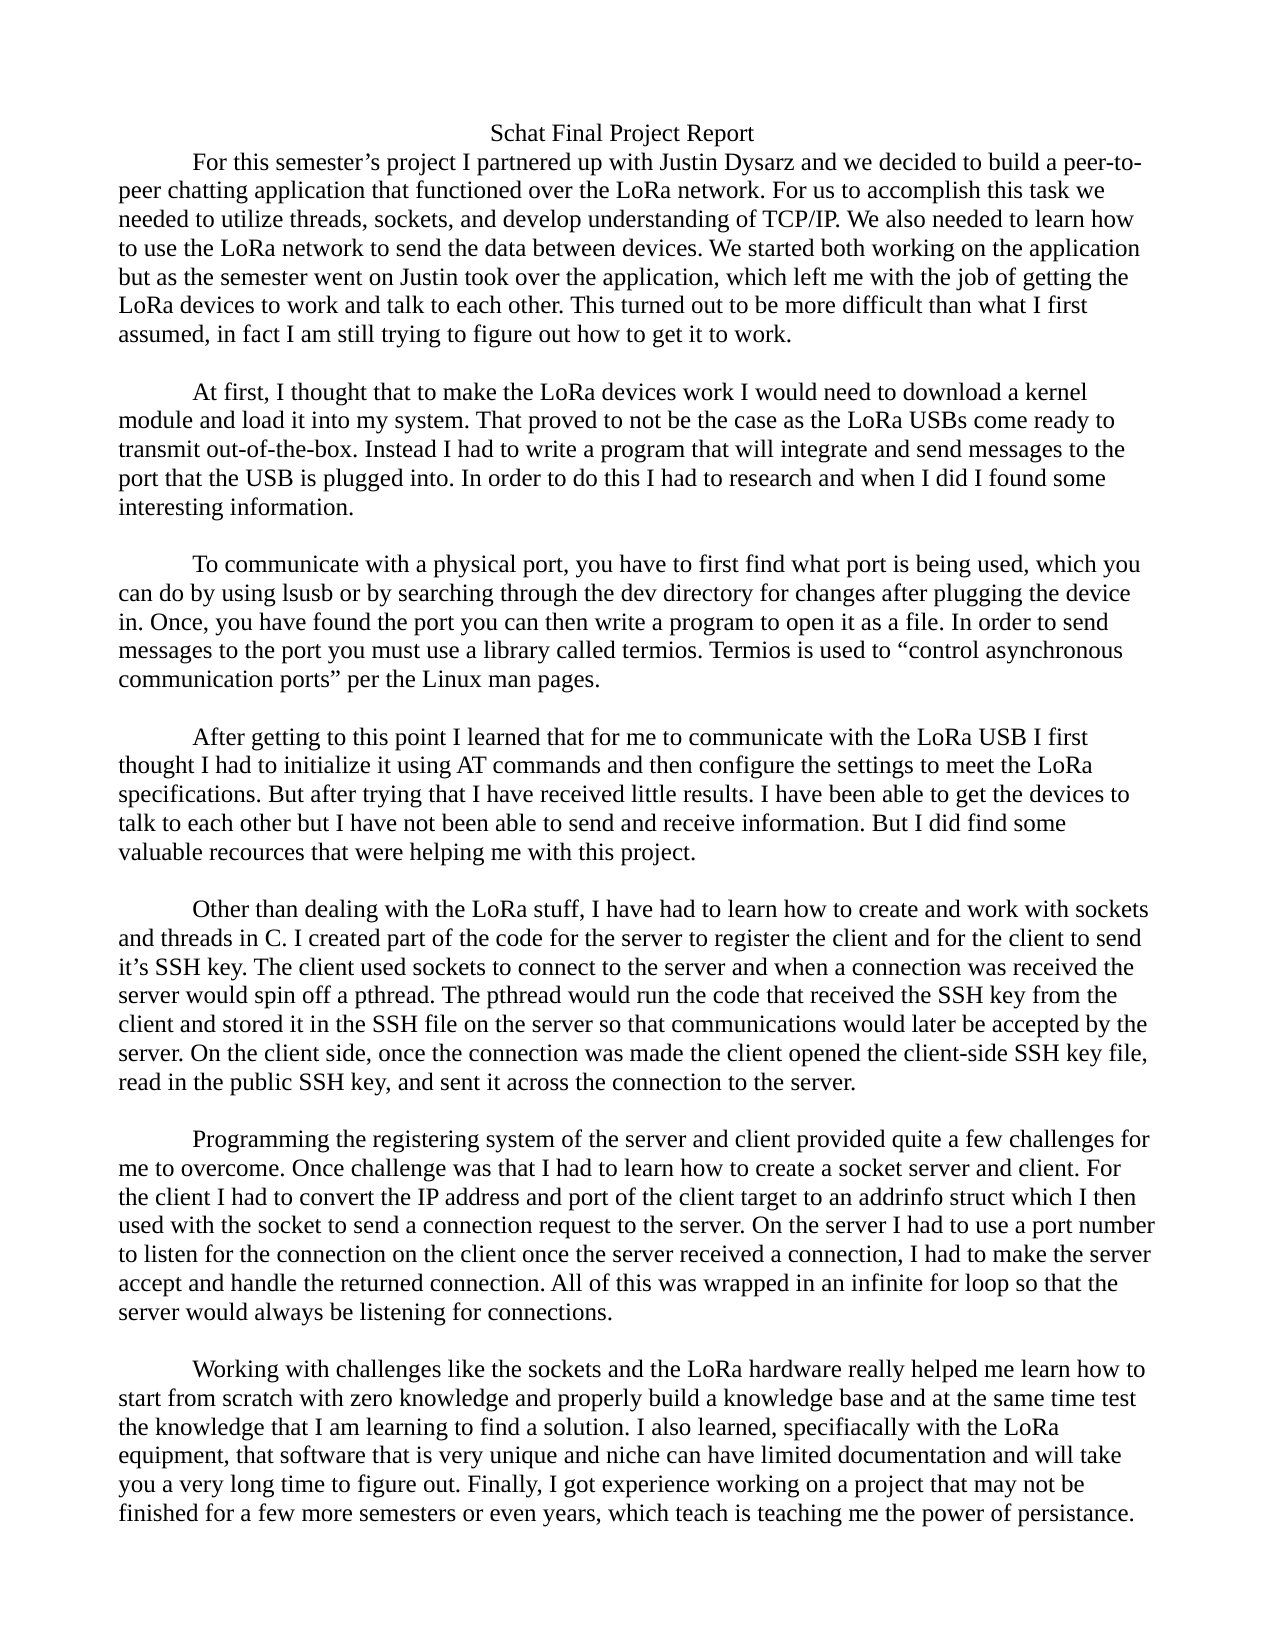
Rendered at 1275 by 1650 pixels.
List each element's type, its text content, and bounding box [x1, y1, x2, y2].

text Schat Final Project Report [118, 118, 1157, 147]
text At first, I thought that to make the LoRa devices work I would need to download a kernel module and load it into my system. That proved to not be the case as the LoRa USBs come ready to transmit out-of-the-box. Instead I had to write a program that will integrate and send messages to the port that the USB is plugged into. In order to do this I had to research and when I did I found some interesting information. [118, 377, 1157, 521]
text Working with challenges like the sockets and the LoRa hardware really helped me learn how to start from scratch with zero knowledge and properly build a knowledge base and at the same time test the knowledge that I am learning to find a solution. I also learned, specifiacally with the LoRa equipment, that software that is very unique and niche can have limited documentation and will take you a very long time to figure out. Finally, I got experience working on a project that may not be finished for a few more semesters or even years, which teach is teaching me the power of persistance. [118, 1354, 1157, 1527]
text Programming the registering system of the server and client provided quite a few challenges for me to overcome. Once challenge was that I had to learn how to create a socket server and client. For the client I had to convert the IP address and port of the client target to an addrinfo struct which I then used with the socket to send a connection request to the server. On the server I had to use a port number to listen for the connection on the client once the server received a connection, I had to make the server accept and handle the returned connection. All of this was wrapped in an infinite for loop so that the server would always be listening for connections. [118, 1124, 1157, 1326]
text After getting to this point I learned that for me to communicate with the LoRa USB I first thought I had to initialize it using AT commands and then configure the settings to meet the LoRa specifications. But after trying that I have received little results. I have been able to get the devices to talk to each other but I have not been able to send and receive information. But I did find some valuable recources that were helping me with this project. [118, 722, 1157, 866]
text Other than dealing with the LoRa stuff, I have had to learn how to create and work with sockets and threads in C. I created part of the code for the server to register the client and for the client to send it’s SSH key. The client used sockets to connect to the server and when a connection was received the server would spin off a pthread. The pthread would run the code that received the SSH key from the client and stored it in the SSH file on the server so that communications would later be accepted by the server. On the client side, once the connection was made the client opened the client-side SSH key file, read in the public SSH key, and sent it across the connection to the server. [118, 894, 1157, 1096]
text To communicate with a physical port, you have to first find what port is being used, which you can do by using lsusb or by searching through the dev directory for changes after plugging the device in. Once, you have found the port you can then write a program to open it as a file. In order to send messages to the port you must use a library called termios. Termios is used to “control asynchronous communication ports” per the Linux man pages. [118, 549, 1157, 693]
text For this semester’s project I partnered up with Justin Dysarz and we decided to build a peer-to-peer chatting application that functioned over the LoRa network. For us to accomplish this task we needed to utilize threads, sockets, and develop understanding of TCP/IP. We also needed to learn how to use the LoRa network to send the data between devices. We started both working on the application but as the semester went on Justin took over the application, which left me with the job of getting the LoRa devices to work and talk to each other. This turned out to be more difficult than what I first assumed, in fact I am still trying to figure out how to get it to work. [118, 147, 1157, 348]
